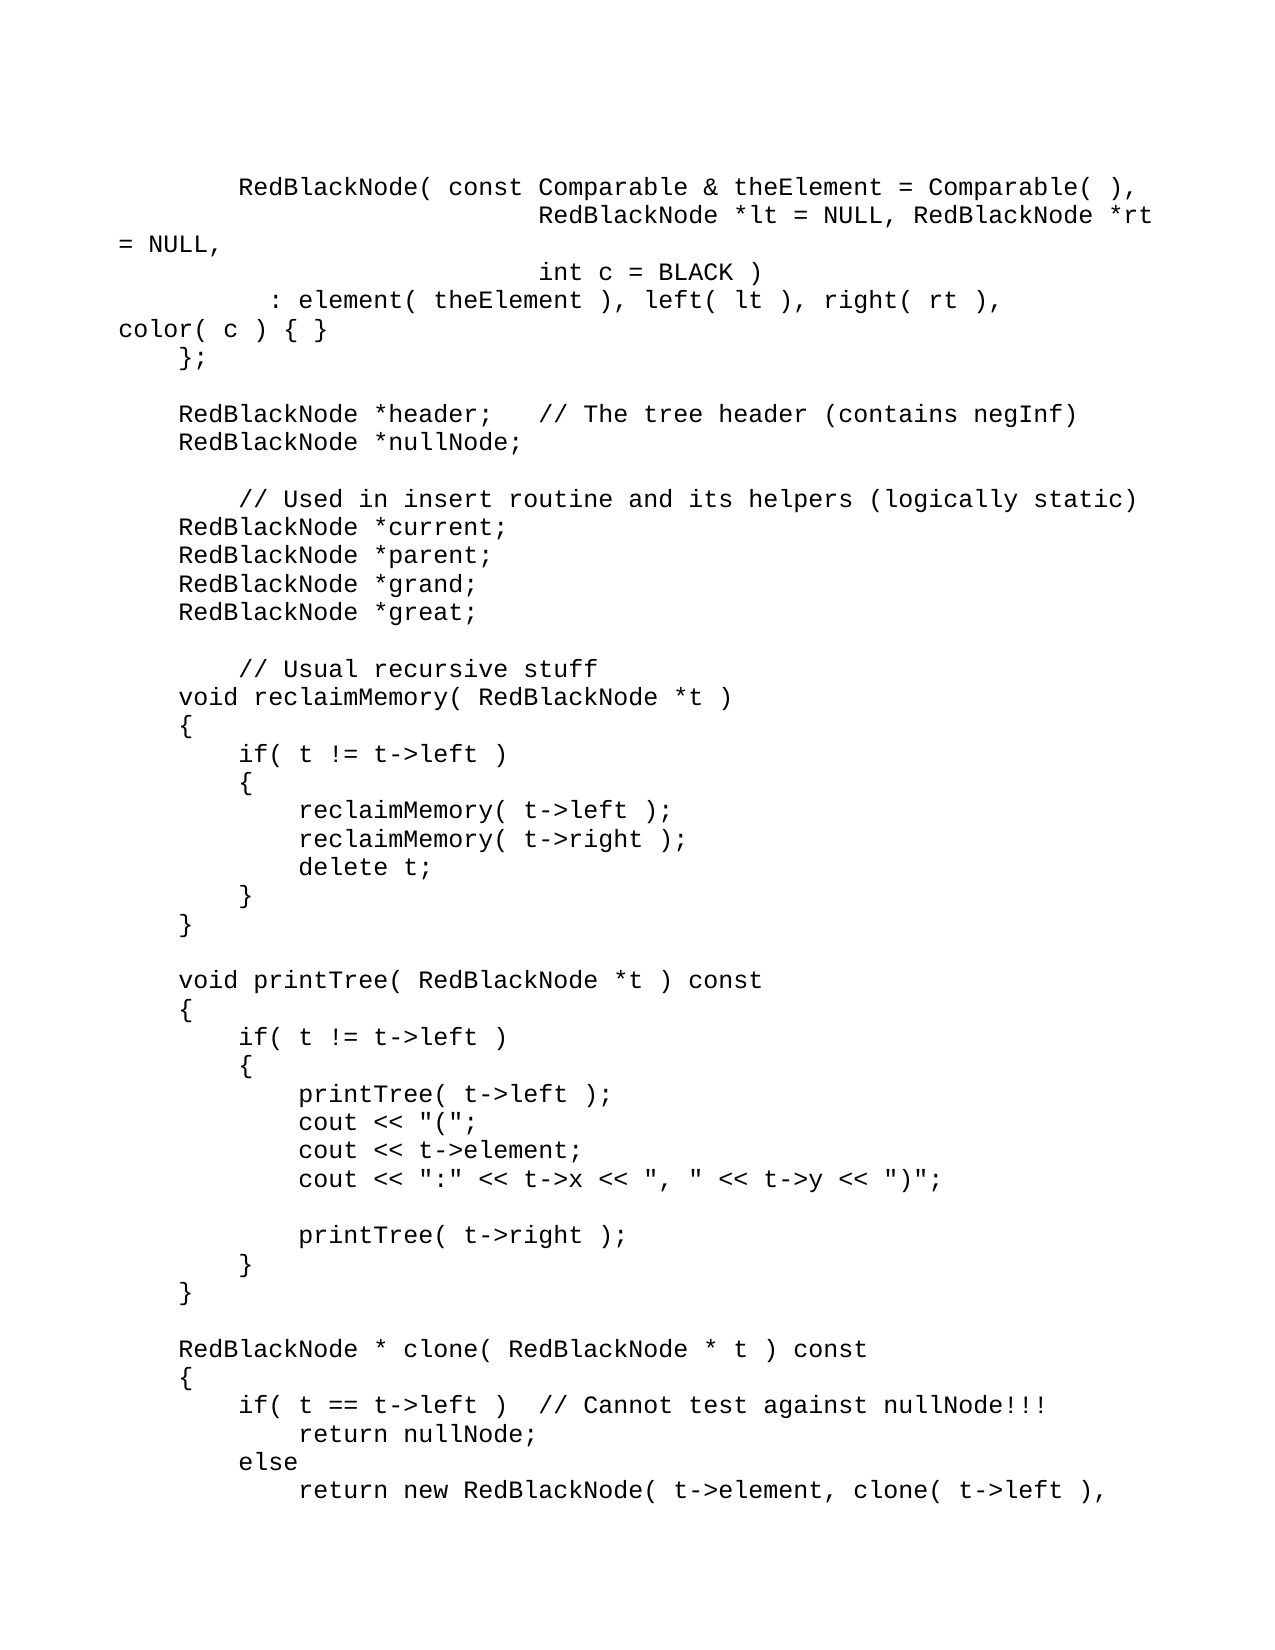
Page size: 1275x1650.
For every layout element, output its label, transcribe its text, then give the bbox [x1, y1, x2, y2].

text if( t != t->left ) [118, 741, 1157, 770]
text return nullNode; [118, 1421, 1157, 1450]
text return new RedBlackNode( t->element, clone( t->left ), [118, 1478, 1157, 1506]
text RedBlackNode * clone( RedBlackNode * t ) const [118, 1336, 1157, 1365]
text { [118, 770, 1157, 798]
text { [118, 713, 1157, 741]
text } [118, 883, 1157, 911]
text RedBlackNode *header; // The tree header (contains negInf) [118, 401, 1157, 430]
text } [118, 911, 1157, 940]
text printTree( t->left ); [118, 1081, 1157, 1110]
text reclaimMemory( t->left ); [118, 798, 1157, 826]
text cout << "("; [118, 1110, 1157, 1138]
text if( t != t->left ) [118, 1025, 1157, 1053]
text : element( theElement ), left( lt ), right( rt ), color( c ) { } [118, 288, 1157, 345]
text RedBlackNode *lt = NULL, RedBlackNode *rt = NULL, [118, 203, 1157, 260]
text }; [118, 345, 1157, 373]
text cout << t->element; [118, 1138, 1157, 1166]
text { [118, 996, 1157, 1025]
text reclaimMemory( t->right ); [118, 826, 1157, 855]
text RedBlackNode( const Comparable & theElement = Comparable( ), [118, 175, 1157, 203]
text printTree( t->right ); [118, 1223, 1157, 1251]
text { [118, 1365, 1157, 1393]
text cout << ":" << t->x << ", " << t->y << ")"; [118, 1166, 1157, 1195]
text // Usual recursive stuff [118, 656, 1157, 685]
text int c = BLACK ) [118, 260, 1157, 288]
text RedBlackNode *current; [118, 515, 1157, 543]
text delete t; [118, 855, 1157, 883]
text } [118, 1280, 1157, 1308]
text void printTree( RedBlackNode *t ) const [118, 968, 1157, 996]
text else [118, 1450, 1157, 1478]
text RedBlackNode *parent; [118, 543, 1157, 571]
text // Used in insert routine and its helpers (logically static) [118, 486, 1157, 515]
text RedBlackNode *grand; [118, 571, 1157, 600]
text { [118, 1053, 1157, 1081]
text RedBlackNode *nullNode; [118, 430, 1157, 458]
text if( t == t->left ) // Cannot test against nullNode!!! [118, 1393, 1157, 1421]
text RedBlackNode *great; [118, 600, 1157, 628]
text } [118, 1251, 1157, 1280]
text void reclaimMemory( RedBlackNode *t ) [118, 685, 1157, 713]
